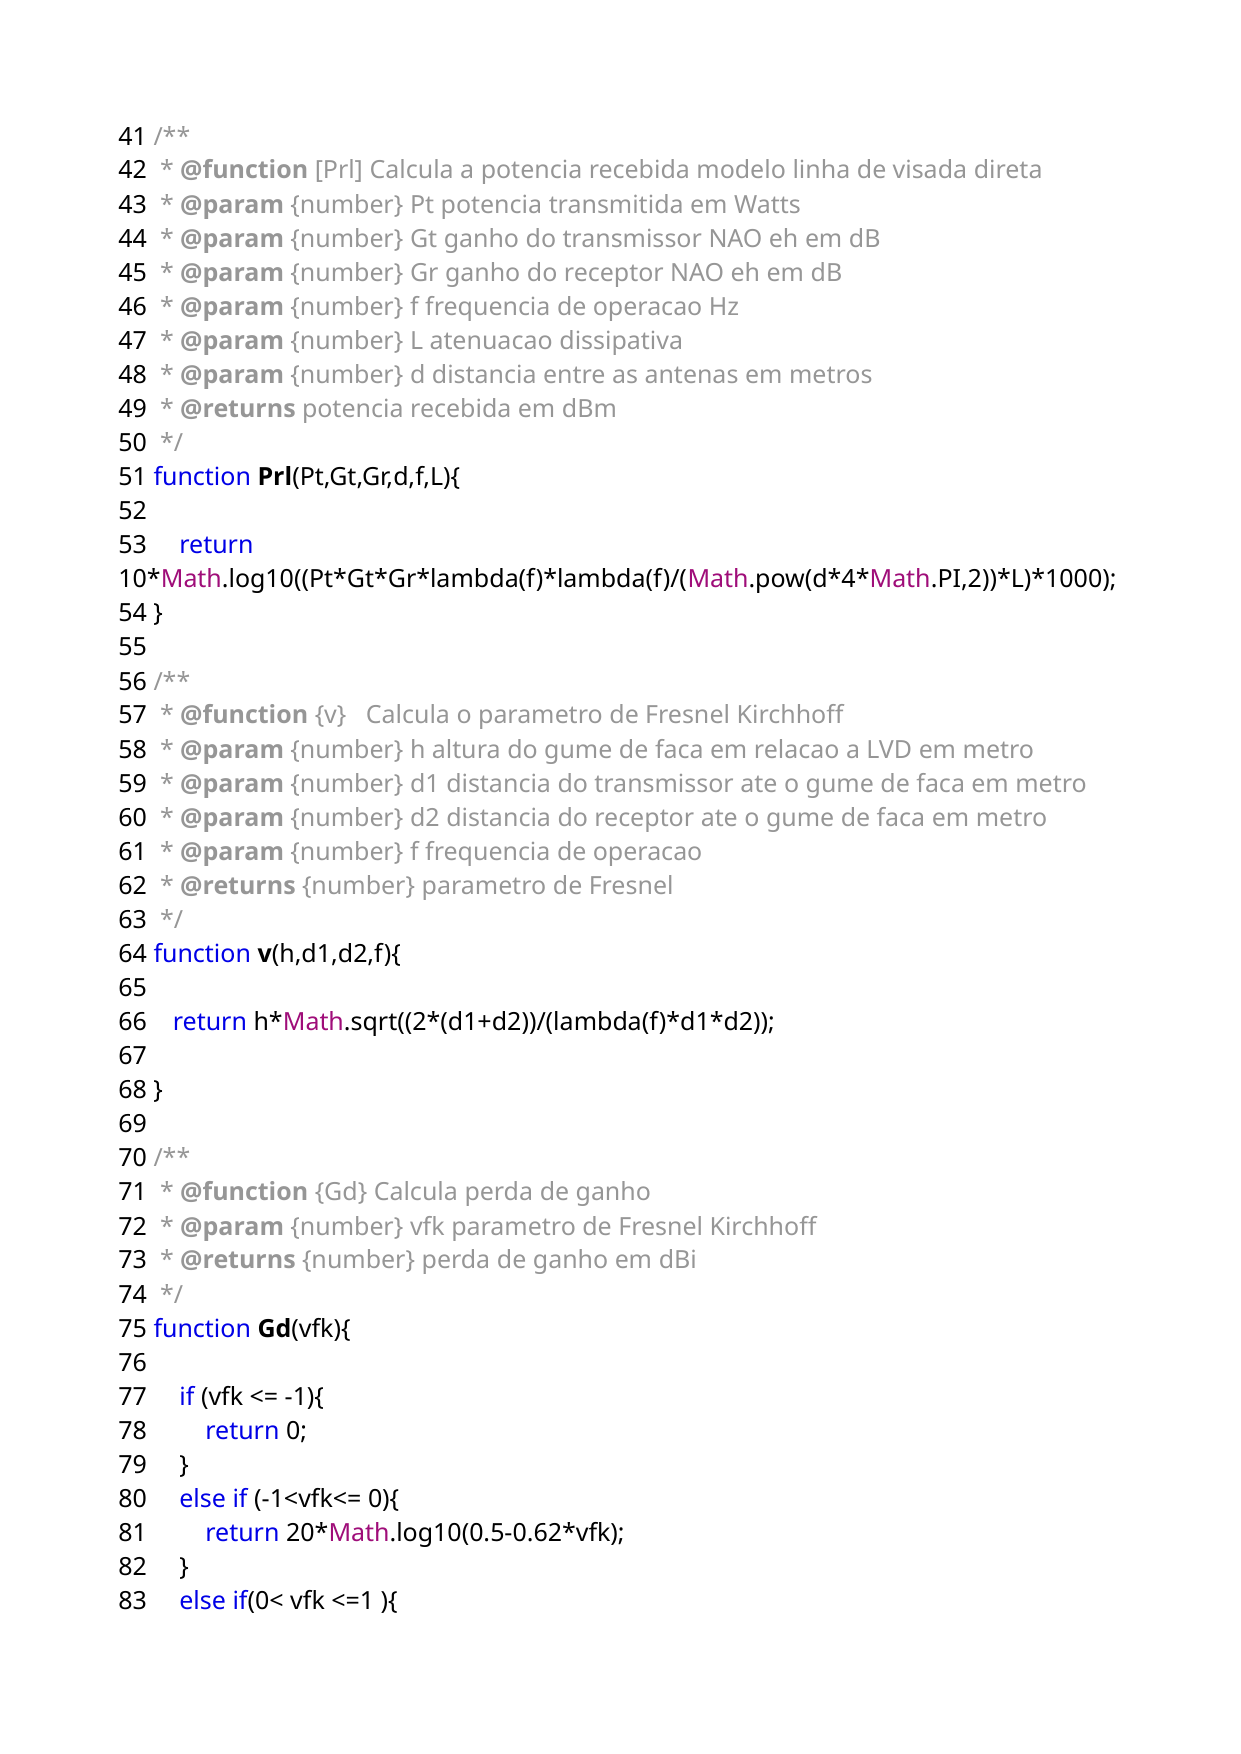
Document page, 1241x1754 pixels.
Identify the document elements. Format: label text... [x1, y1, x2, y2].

text 50 */ [118, 425, 1122, 459]
text 46 * @param {number} f frequencia de operacao Hz [118, 288, 1122, 322]
text 79 } [118, 1447, 1122, 1481]
text 66 return h*Math.sqrt((2*(d1+d2))/(lambda(f)*d1*d2)); [118, 1004, 1122, 1038]
text 48 * @param {number} d distancia entre as antenas em metros [118, 357, 1122, 391]
text 77 if (vfk <= -1){ [118, 1378, 1122, 1412]
text 51 function Prl(Pt,Gt,Gr,d,f,L){ [118, 459, 1122, 493]
text 75 function Gd(vfk){ [118, 1310, 1122, 1344]
text 68 } [118, 1072, 1122, 1106]
text 63 */ [118, 902, 1122, 936]
text 54 } [118, 595, 1122, 629]
text 47 * @param {number} L atenuacao dissipativa [118, 322, 1122, 357]
text 78 return 0; [118, 1412, 1122, 1447]
text 83 else if(0< vfk <=1 ){ [118, 1583, 1122, 1617]
text 62 * @returns {number} parametro de Fresnel [118, 867, 1122, 902]
text 74 */ [118, 1276, 1122, 1310]
text 76 [118, 1344, 1122, 1378]
text 72 * @param {number} vfk parametro de Fresnel Kirchhoff [118, 1208, 1122, 1242]
text 60 * @param {number} d2 distancia do receptor ate o gume de faca em metro [118, 799, 1122, 833]
text 70 /** [118, 1140, 1122, 1174]
text 57 * @function {v} Calcula o parametro de Fresnel Kirchhoff [118, 697, 1122, 731]
text 64 function v(h,d1,d2,f){ [118, 936, 1122, 970]
text 56 /** [118, 663, 1122, 697]
text 81 return 20*Math.log10(0.5-0.62*vfk); [118, 1515, 1122, 1549]
text 71 * @function {Gd} Calcula perda de ganho [118, 1174, 1122, 1208]
text 80 else if (-1<vfk<= 0){ [118, 1481, 1122, 1515]
text 55 [118, 629, 1122, 663]
text 44 * @param {number} Gt ganho do transmissor NAO eh em dB [118, 220, 1122, 254]
text 42 * @function [Prl] Calcula a potencia recebida modelo linha de visada direta [118, 152, 1122, 186]
text 59 * @param {number} d1 distancia do transmissor ate o gume de faca em metro [118, 765, 1122, 799]
text 65 [118, 970, 1122, 1004]
text 67 [118, 1038, 1122, 1072]
text 73 * @returns {number} perda de ganho em dBi [118, 1242, 1122, 1276]
text 53 return 10*Math.log10((Pt*Gt*Gr*lambda(f)*lambda(f)/(Math.pow(d*4*Math.PI,2))*L)*1000); [118, 527, 1122, 595]
text 82 } [118, 1549, 1122, 1583]
text 69 [118, 1106, 1122, 1140]
text 45 * @param {number} Gr ganho do receptor NAO eh em dB [118, 254, 1122, 288]
text 58 * @param {number} h altura do gume de faca em relacao a LVD em metro [118, 731, 1122, 765]
text 52 [118, 493, 1122, 527]
text 43 * @param {number} Pt potencia transmitida em Watts [118, 186, 1122, 220]
text 41 /** [118, 118, 1122, 152]
text 61 * @param {number} f frequencia de operacao [118, 833, 1122, 867]
text 49 * @returns potencia recebida em dBm [118, 391, 1122, 425]
